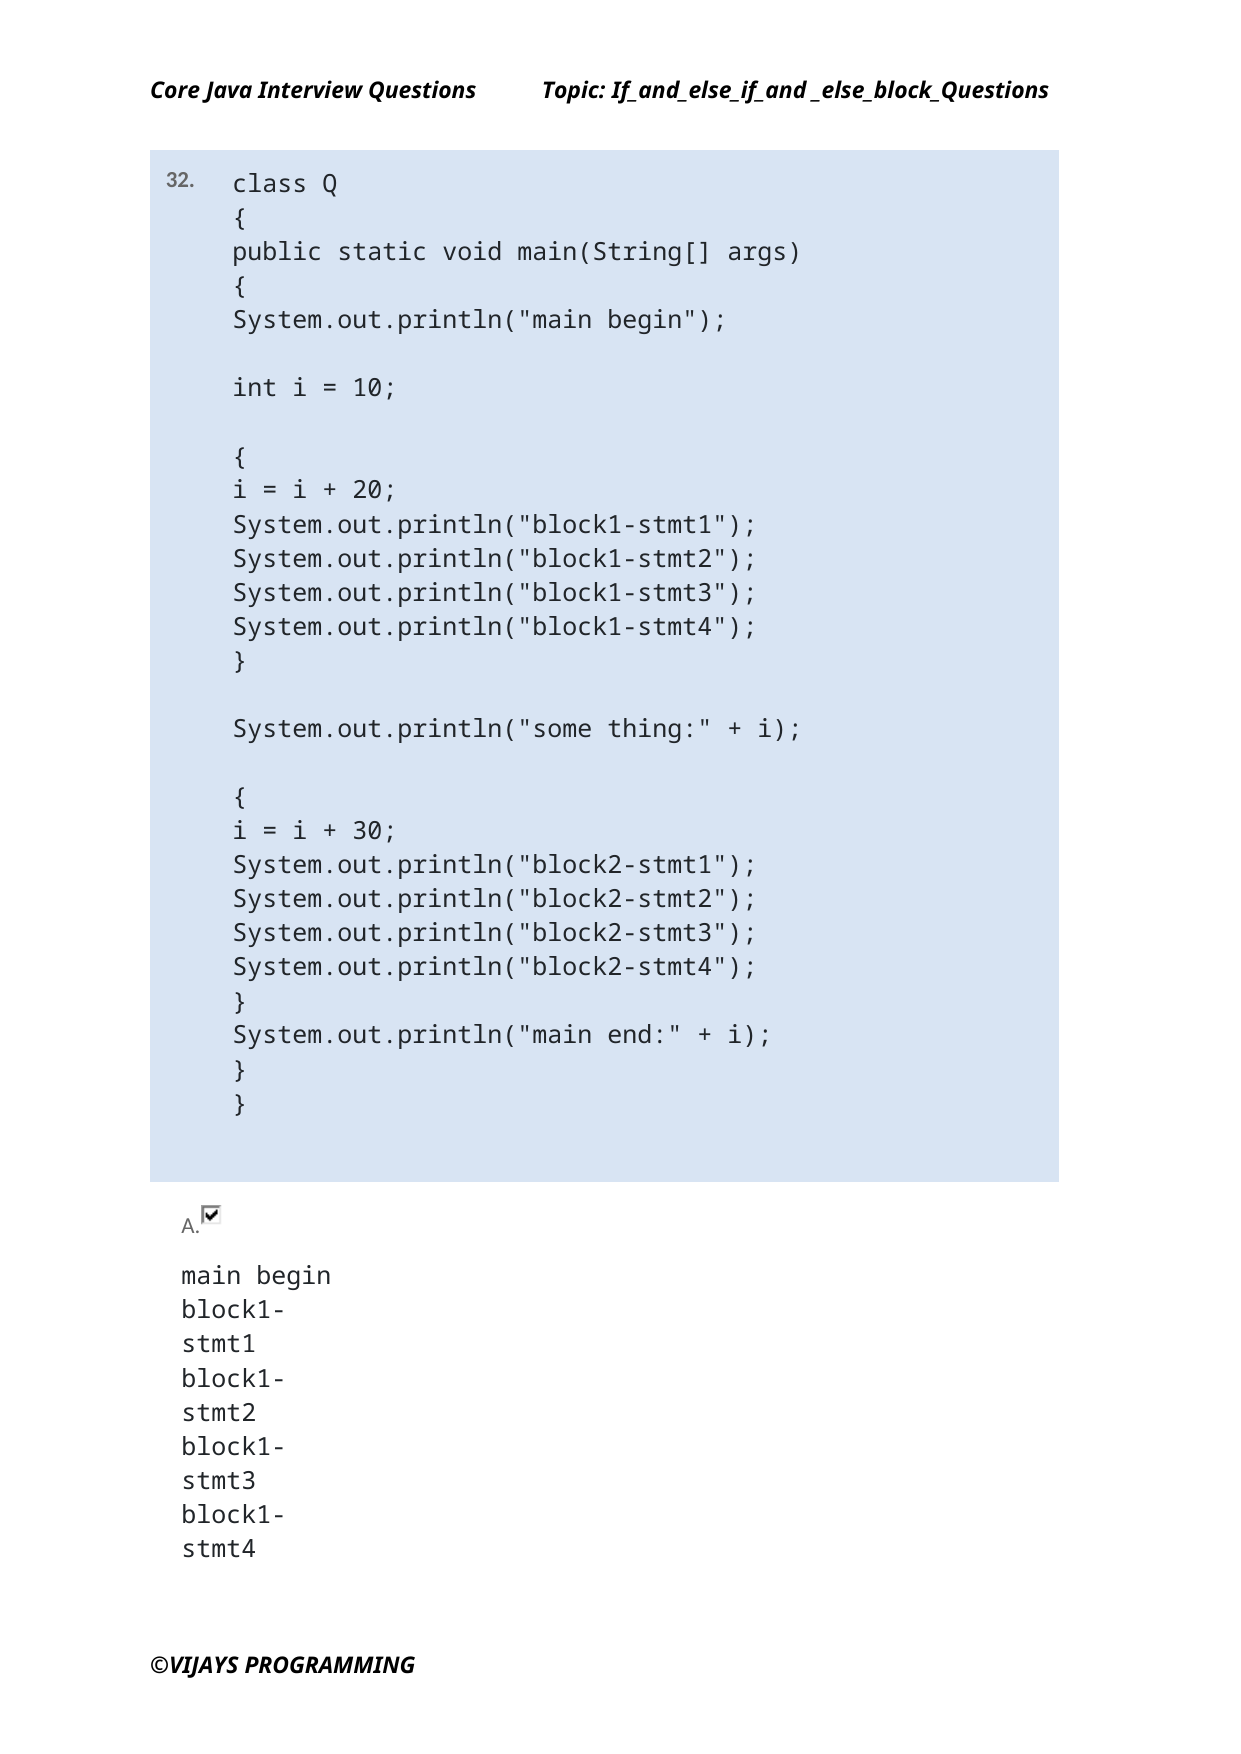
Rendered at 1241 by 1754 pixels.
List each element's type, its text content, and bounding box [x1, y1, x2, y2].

table_cell 32. [150, 150, 216, 1182]
table_header A. main begin block1-stmt1 block1-stmt2 block1-stmt3 block1-stmt4 [181, 1198, 360, 1564]
table_cell [1059, 150, 1090, 1182]
table_cell [150, 1182, 1090, 1580]
table_cell class Q { public static void main(String[] args) { System.out.println("main begin"); int i = 10; { i = i + 20; System.out.println("block1-stmt1"); System.out.println("block1-stmt2"); System.out.println("block1-stmt3"); System.out.println("block1-stmt4"); } System.out.println("some thing:" + i); { i = i + 30; System.out.println("block2-stmt1"); System.out.println("block2-stmt2"); System.out.println("block2-stmt3"); System.out.println("block2-stmt4"); } System.out.println("main end:" + i); } } [216, 150, 1059, 1182]
